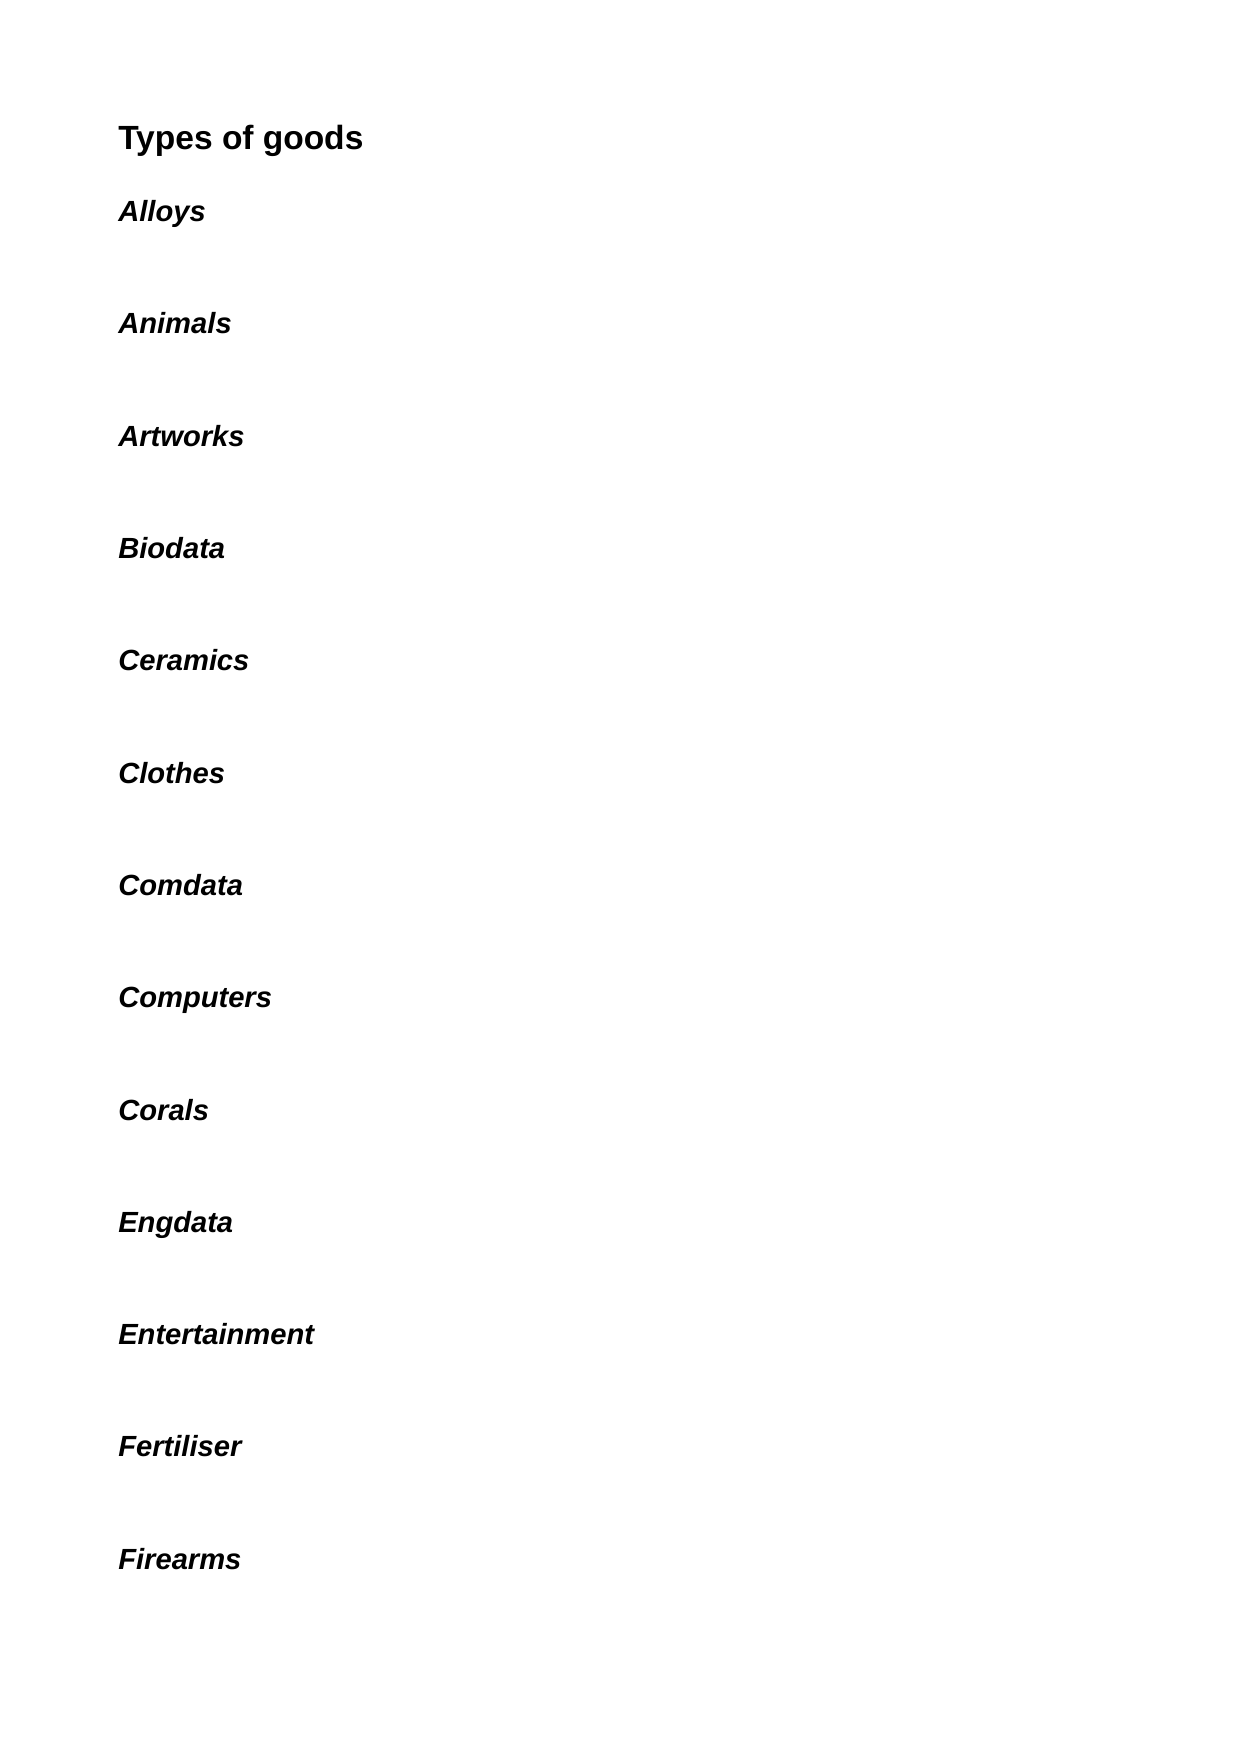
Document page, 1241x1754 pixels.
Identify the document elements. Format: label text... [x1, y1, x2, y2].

subtitle Artworks [118, 419, 1122, 452]
subtitle Clothes [118, 756, 1122, 789]
subtitle Corals [118, 1093, 1122, 1126]
subtitle Alloys [118, 194, 1122, 228]
subtitle Firearms [118, 1542, 1122, 1575]
subtitle Biodata [118, 531, 1122, 565]
subtitle Ceramics [118, 643, 1122, 677]
subtitle Fertiliser [118, 1429, 1122, 1463]
subtitle Animals [118, 307, 1122, 340]
subtitle Types of goods [118, 118, 1122, 157]
subtitle Entertainment [118, 1317, 1122, 1351]
subtitle Comdata [118, 868, 1122, 902]
subtitle Computers [118, 980, 1122, 1014]
subtitle Engdata [118, 1205, 1122, 1238]
